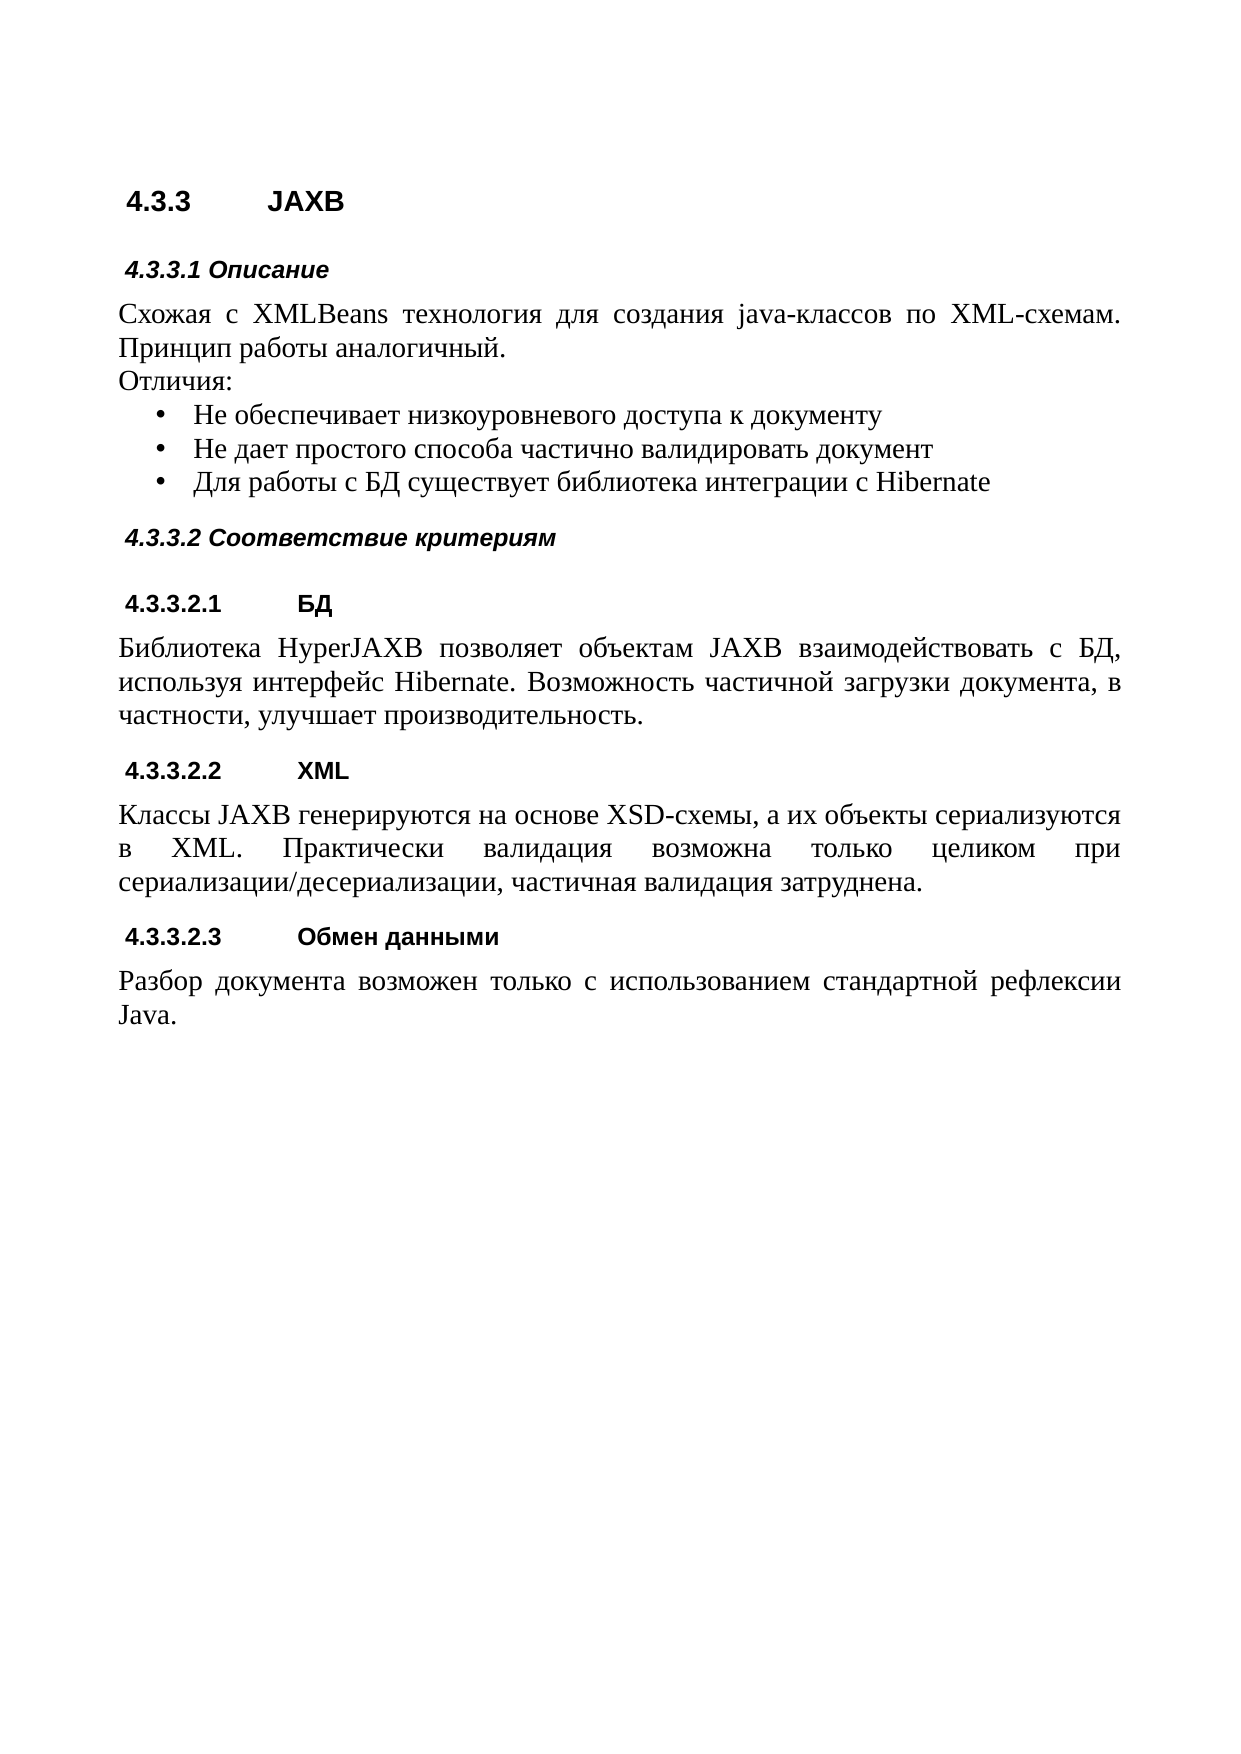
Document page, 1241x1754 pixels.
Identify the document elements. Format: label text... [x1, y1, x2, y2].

subtitle Описание [118, 255, 1122, 284]
text Библиотека HyperJAXB позволяет объектам JAXB взаимодействовать с БД, используя интерфейс Hibernate. Возможность частичной загрузки документа, в частности, улучшает производительность. [118, 630, 1122, 731]
text Схожая с XMLBeans технология для создания java-классов по XML-схемам. Принцип работы аналогичный. [118, 296, 1122, 363]
text Отличия: [118, 363, 1122, 397]
text Классы JAXB генерируются на основе XSD-схемы, а их объекты сериализуются в XML. Практически валидация возможна только целиком при сериализации/десериализации, частичная валидация затруднена. [118, 797, 1122, 897]
list Не дает простого способа частично валидировать документ [156, 431, 1122, 464]
subtitle JAXB [118, 184, 1122, 218]
text Разбор документа возможен только с использованием стандартной рефлексии Java. [118, 963, 1122, 1031]
subtitle Обмен данными [118, 922, 1122, 951]
subtitle XML [118, 756, 1122, 784]
subtitle БД [118, 589, 1122, 618]
subtitle Соответствие критериям [118, 523, 1122, 552]
list Не обеспечивает низкоуровневого доступа к документу [156, 397, 1122, 431]
list Для работы с БД существует библиотека интеграции с Hibernate [156, 464, 1122, 498]
